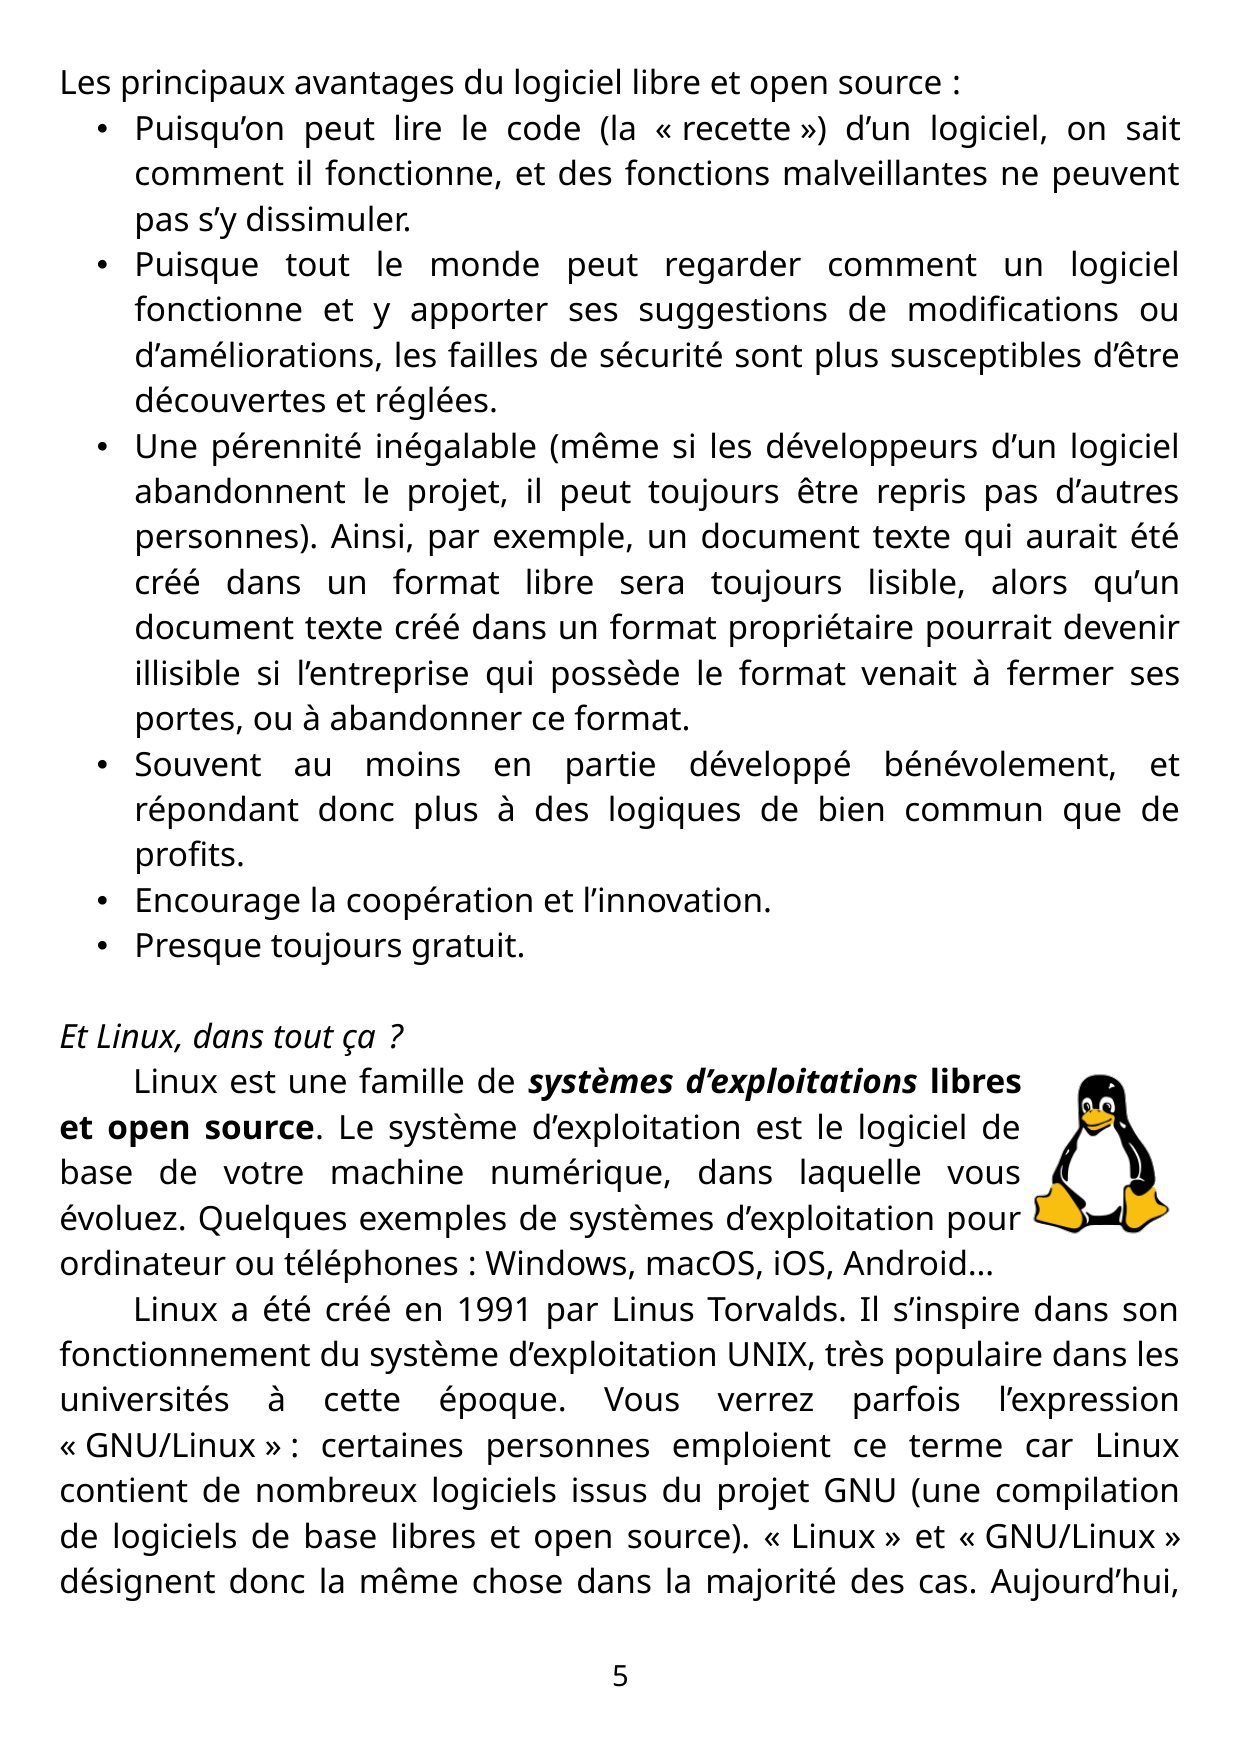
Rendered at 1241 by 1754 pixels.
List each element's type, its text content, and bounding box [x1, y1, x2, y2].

text Et Linux, dans tout ça ? [59, 1013, 1181, 1058]
text Linux est une famille de systèmes d’exploitations libres et open source. Le système d’exploitation est le logiciel de base de votre machine numérique, dans laquelle vous évoluez. Quelques exemples de systèmes d’exploitation pour ordinateur ou téléphones : Windows, macOS, iOS, Android… [59, 1058, 1181, 1285]
picture [1022, 1060, 1182, 1248]
list Puisque tout le monde peut regarder comment un logiciel fonctionne et y apporter ses suggestions de modifications ou d’améliorations, les failles de sécurité sont plus susceptibles d’être découvertes et réglées. [97, 241, 1181, 422]
list Souvent au moins en partie développé bénévolement, et répondant donc plus à des logiques de bien commun que de profits. [97, 740, 1181, 877]
list Puisqu’on peut lire le code (la « recette ») d’un logiciel, on sait comment il fonctionne, et des fonctions malveillantes ne peuvent pas s’y dissimuler. [97, 104, 1181, 241]
text Les principaux avantages du logiciel libre et open source : [59, 59, 1181, 104]
list Presque toujours gratuit. [97, 922, 1181, 967]
list Une pérennité inégalable (même si les développeurs d’un logiciel abandonnent le projet, il peut toujours être repris pas d’autres personnes). Ainsi, par exemple, un document texte qui aurait été créé dans un format libre sera toujours lisible, alors qu’un document texte créé dans un format propriétaire pourrait devenir illisible si l’entreprise qui possède le format venait à fermer ses portes, ou à abandonner ce format. [97, 422, 1181, 740]
text Linux a été créé en 1991 par Linus Torvalds. Il s’inspire dans son fonctionnement du système d’exploitation UNIX, très populaire dans les universités à cette époque. Vous verrez parfois l’expression « GNU/Linux » : certaines personnes emploient ce terme car Linux contient de nombreux logiciels issus du projet GNU (une compilation de logiciels de base libres et open source). « Linux » et « GNU/Linux » désignent donc la même chose dans la majorité des cas. Aujourd’hui, [59, 1285, 1181, 1603]
list Encourage la coopération et l’innovation. [97, 877, 1181, 922]
